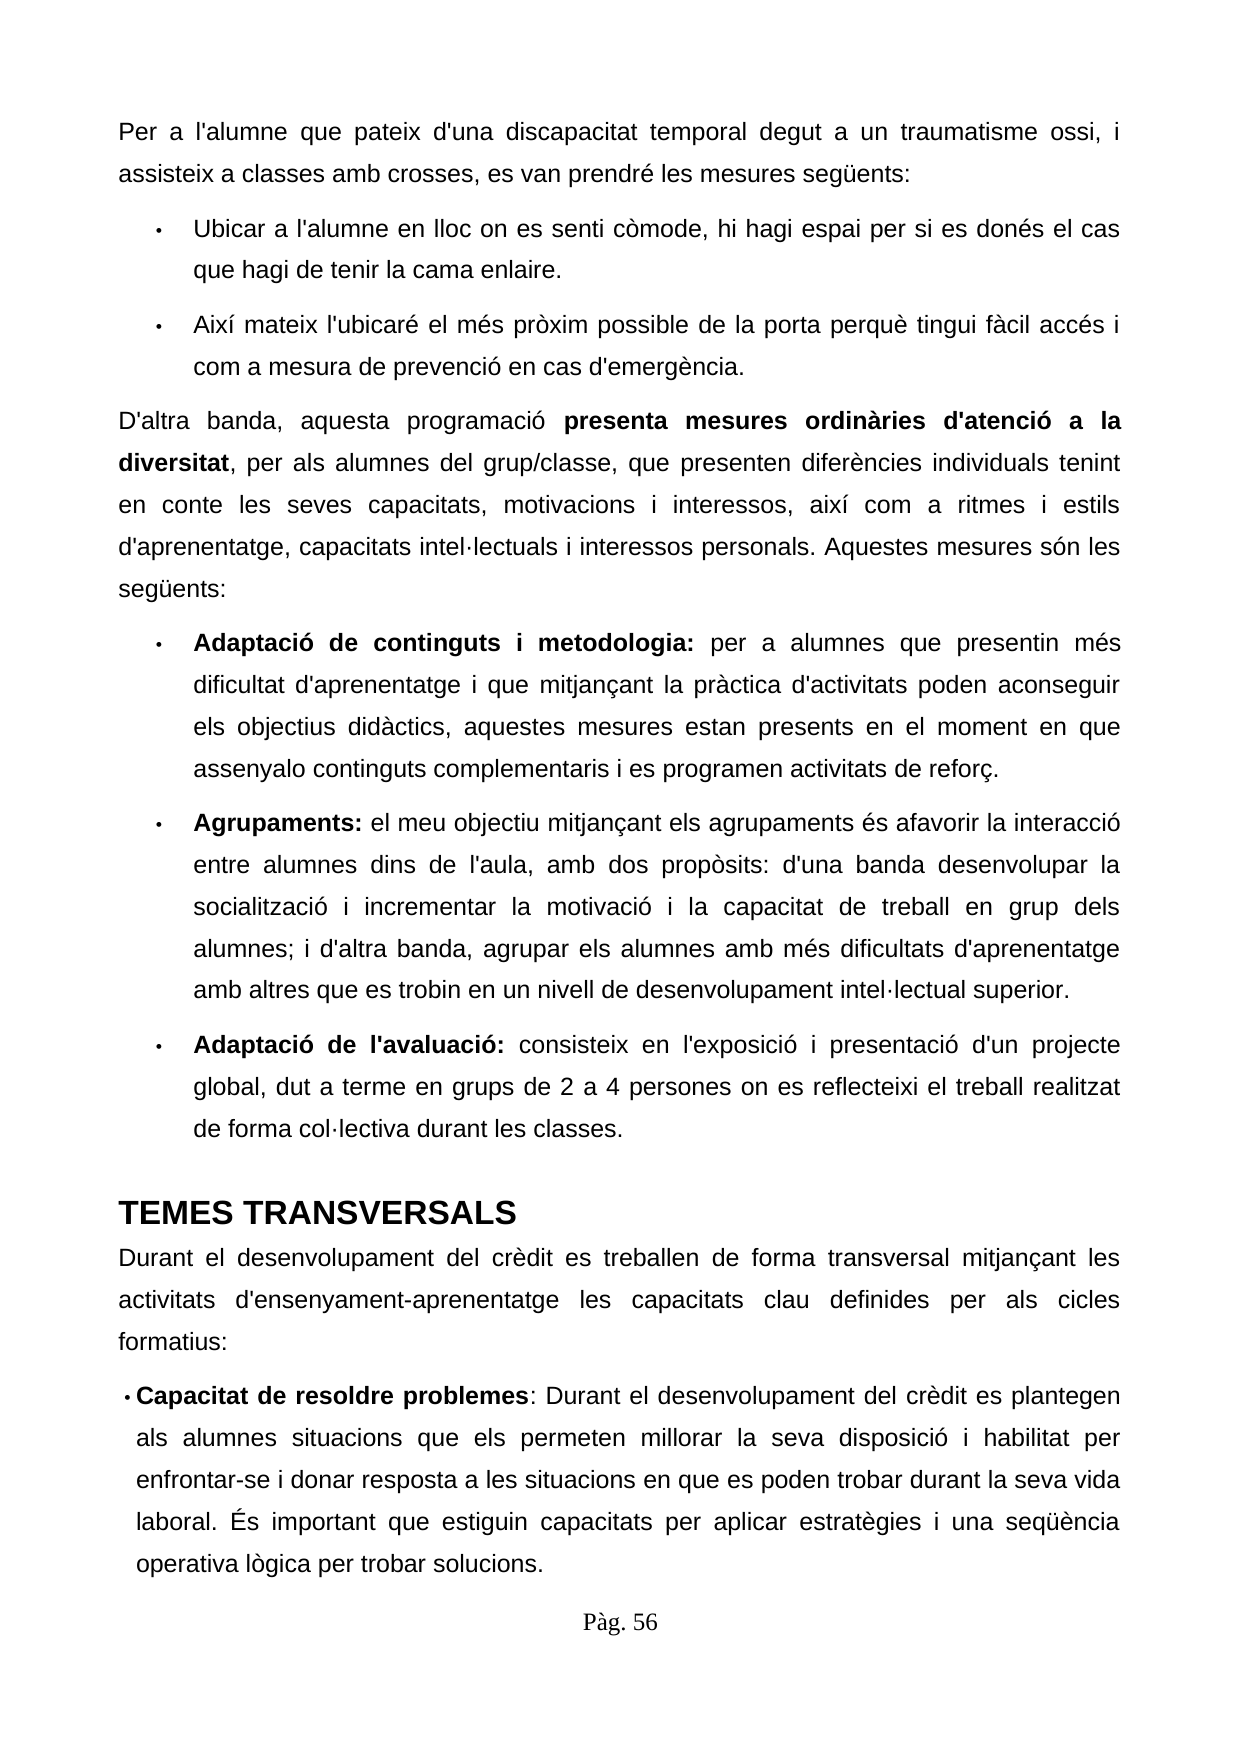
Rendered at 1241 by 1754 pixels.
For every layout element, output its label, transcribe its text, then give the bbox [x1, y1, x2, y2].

text Per a l'alumne que pateix d'una discapacitat temporal degut a un traumatisme ossi, i assisteix a classes amb crosses, es van prendré les mesures següents: [118, 118, 1122, 188]
list Ubicar a l'alumne en lloc on es senti còmode, hi hagi espai per si es donés el cas que hagi de tenir la cama enlaire. [156, 214, 1122, 284]
list Adaptació de continguts i metodologia: per a alumnes que presentin més dificultat d'aprenentatge i que mitjançant la pràctica d'activitats poden aconseguir els objectius didàctics, aquestes mesures estan presents en el moment en que assenyalo continguts complementaris i es programen activitats de reforç. [156, 629, 1122, 782]
text Durant el desenvolupament del crèdit es treballen de forma transversal mitjançant les activitats d'ensenyament-aprenentatge les capacitats clau definides per als cicles formatius: [118, 1244, 1122, 1355]
subtitle TEMES TRANSVERSALS [118, 1194, 1122, 1231]
list Agrupaments: el meu objectiu mitjançant els agrupaments és afavorir la interacció entre alumnes dins de l'aula, amb dos propòsits: d'una banda desenvolupar la socialització i incrementar la motivació i la capacitat de treball en grup dels alumnes; i d'altra banda, agrupar els alumnes amb més dificultats d'aprenentatge amb altres que es trobin en un nivell de desenvolupament intel·lectual superior. [156, 809, 1122, 1004]
list Així mateix l'ubicaré el més pròxim possible de la porta perquè tingui fàcil accés i com a mesura de prevenció en cas d'emergència. [156, 311, 1122, 380]
list Capacitat de resoldre problemes: Durant el desenvolupament del crèdit es plantegen als alumnes situacions que els permeten millorar la seva disposició i habilitat per enfrontar-se i donar resposta a les situacions en que es poden trobar durant la seva vida laboral. És important que estiguin capacitats per aplicar estratègies i una seqüència operativa lògica per trobar solucions. [124, 1382, 1122, 1577]
list Adaptació de l'avaluació: consisteix en l'exposició i presentació d'un projecte global, dut a terme en grups de 2 a 4 persones on es reflecteixi el treball realitzat de forma col·lectiva durant les classes. [156, 1031, 1122, 1142]
text D'altra banda, aquesta programació presenta mesures ordinàries d'atenció a la diversitat, per als alumnes del grup/classe, que presenten diferències individuals tenint en conte les seves capacitats, motivacions i interessos, així com a ritmes i estils d'aprenentatge, capacitats intel·lectuals i interessos personals. Aquestes mesures són les següents: [118, 407, 1122, 602]
